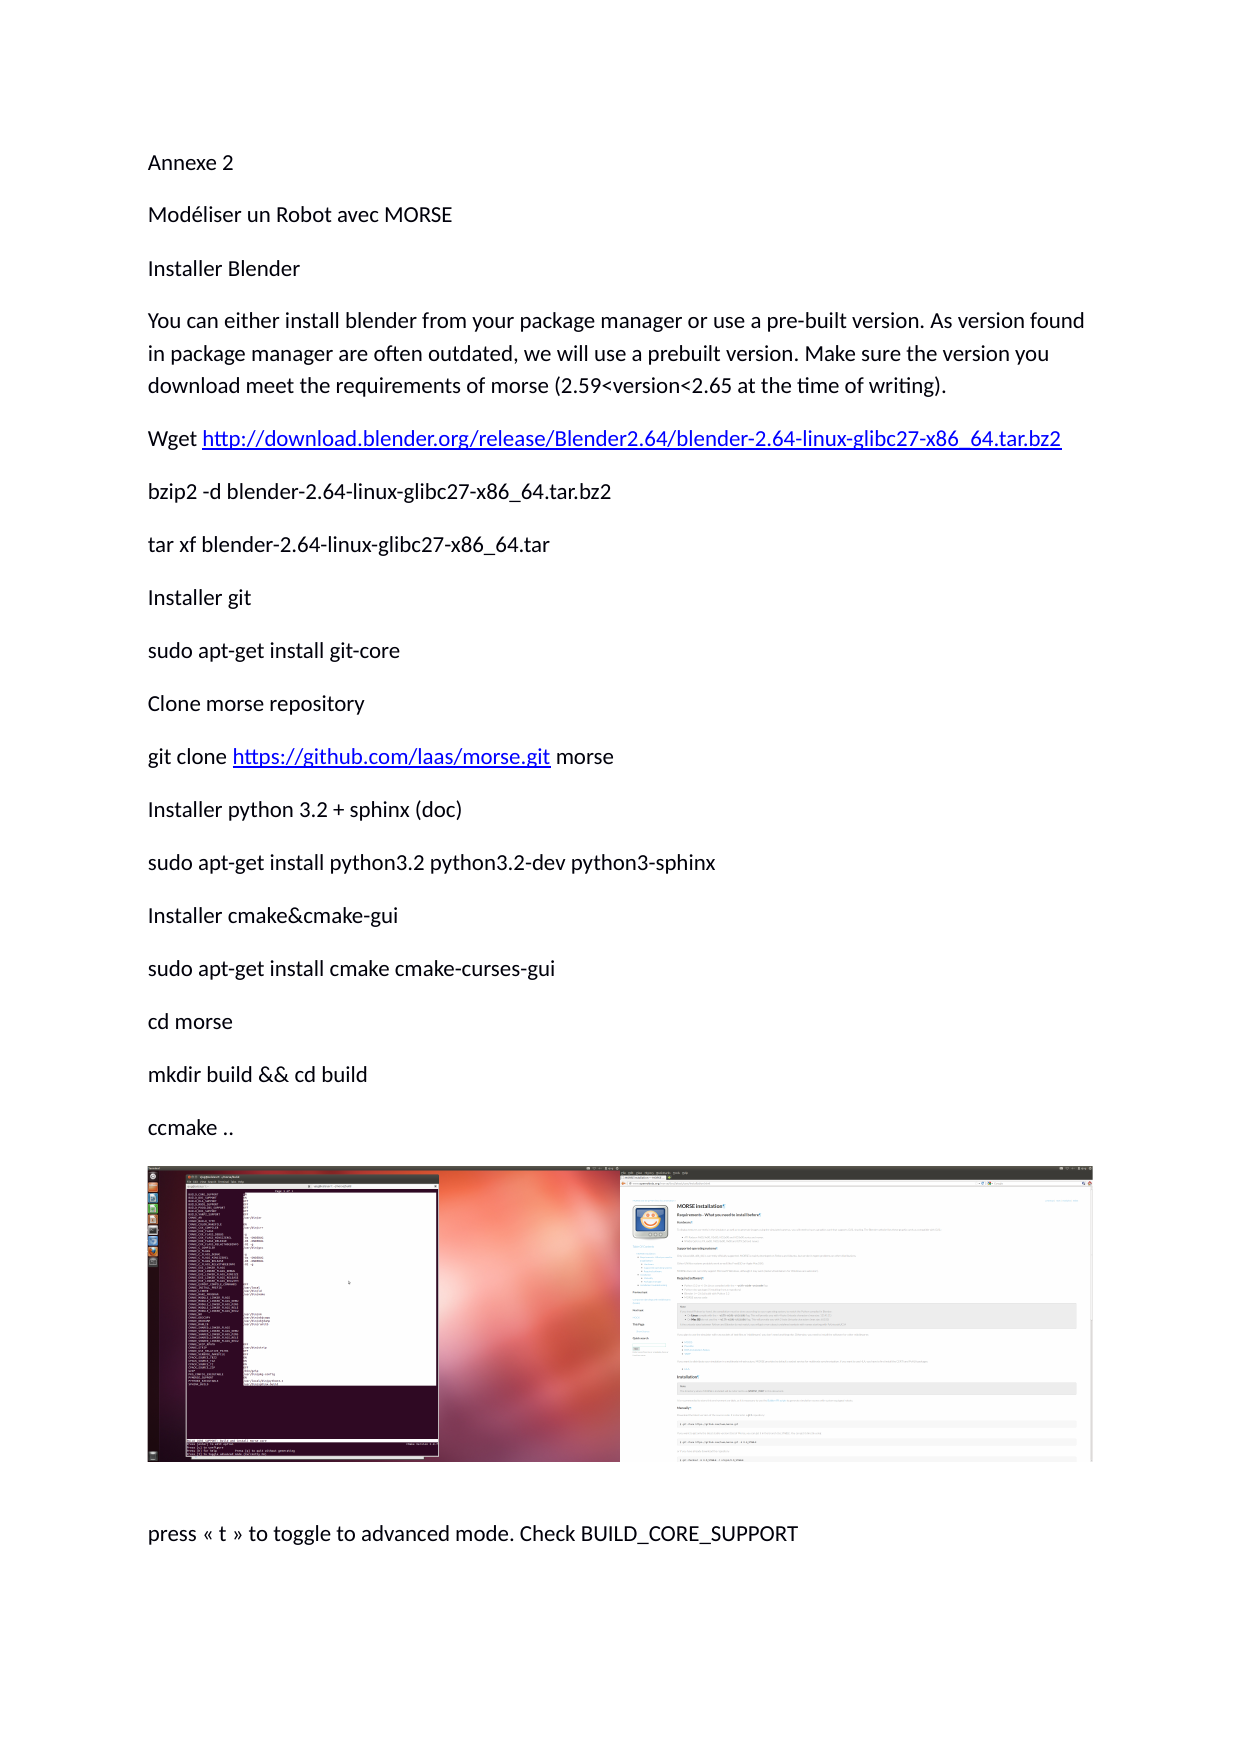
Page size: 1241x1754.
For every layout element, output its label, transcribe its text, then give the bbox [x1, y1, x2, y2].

text Installer Blender [148, 254, 1093, 282]
text git clone https://github.com/laas/morse.git morse [148, 742, 1093, 770]
text Installer git [148, 583, 1093, 611]
text Wget http://download.blender.org/release/Blender2.64/blender-2.64-linux-glibc27-x86_64.tar.bz2 [148, 424, 1093, 452]
text cd morse [148, 1007, 1093, 1035]
text press « t » to toggle to advanced mode. Check BUILD_CORE_SUPPORT [148, 1519, 1093, 1547]
text Installer python 3.2 + sphinx (doc) [148, 795, 1093, 823]
text You can either install blender from your package manager or use a pre-built version. As version found in package manager are often outdated, we will use a prebuilt version. Make sure the version you download meet the requirements of morse (2.59<version<2.65 at the time of writing). [148, 307, 1093, 399]
text Modéliser un Robot avec MORSE [148, 201, 1093, 229]
text sudo apt-get install git-core [148, 636, 1093, 664]
text tar xf blender-2.64-linux-glibc27-x86_64.tar [148, 530, 1093, 558]
text sudo apt-get install python3.2 python3.2-dev python3-sphinx [148, 848, 1093, 876]
text mkdir build && cd build [148, 1060, 1093, 1088]
text Installer cmake&cmake-gui [148, 901, 1093, 929]
text sudo apt-get install cmake cmake-curses-gui [148, 954, 1093, 982]
text Annexe 2 [148, 148, 1093, 176]
text Clone morse repository [148, 689, 1093, 717]
text ccmake .. [148, 1113, 1093, 1141]
text bzip2 -d blender-2.64-linux-glibc27-x86_64.tar.bz2 [148, 477, 1093, 505]
picture [147, 1166, 1093, 1462]
